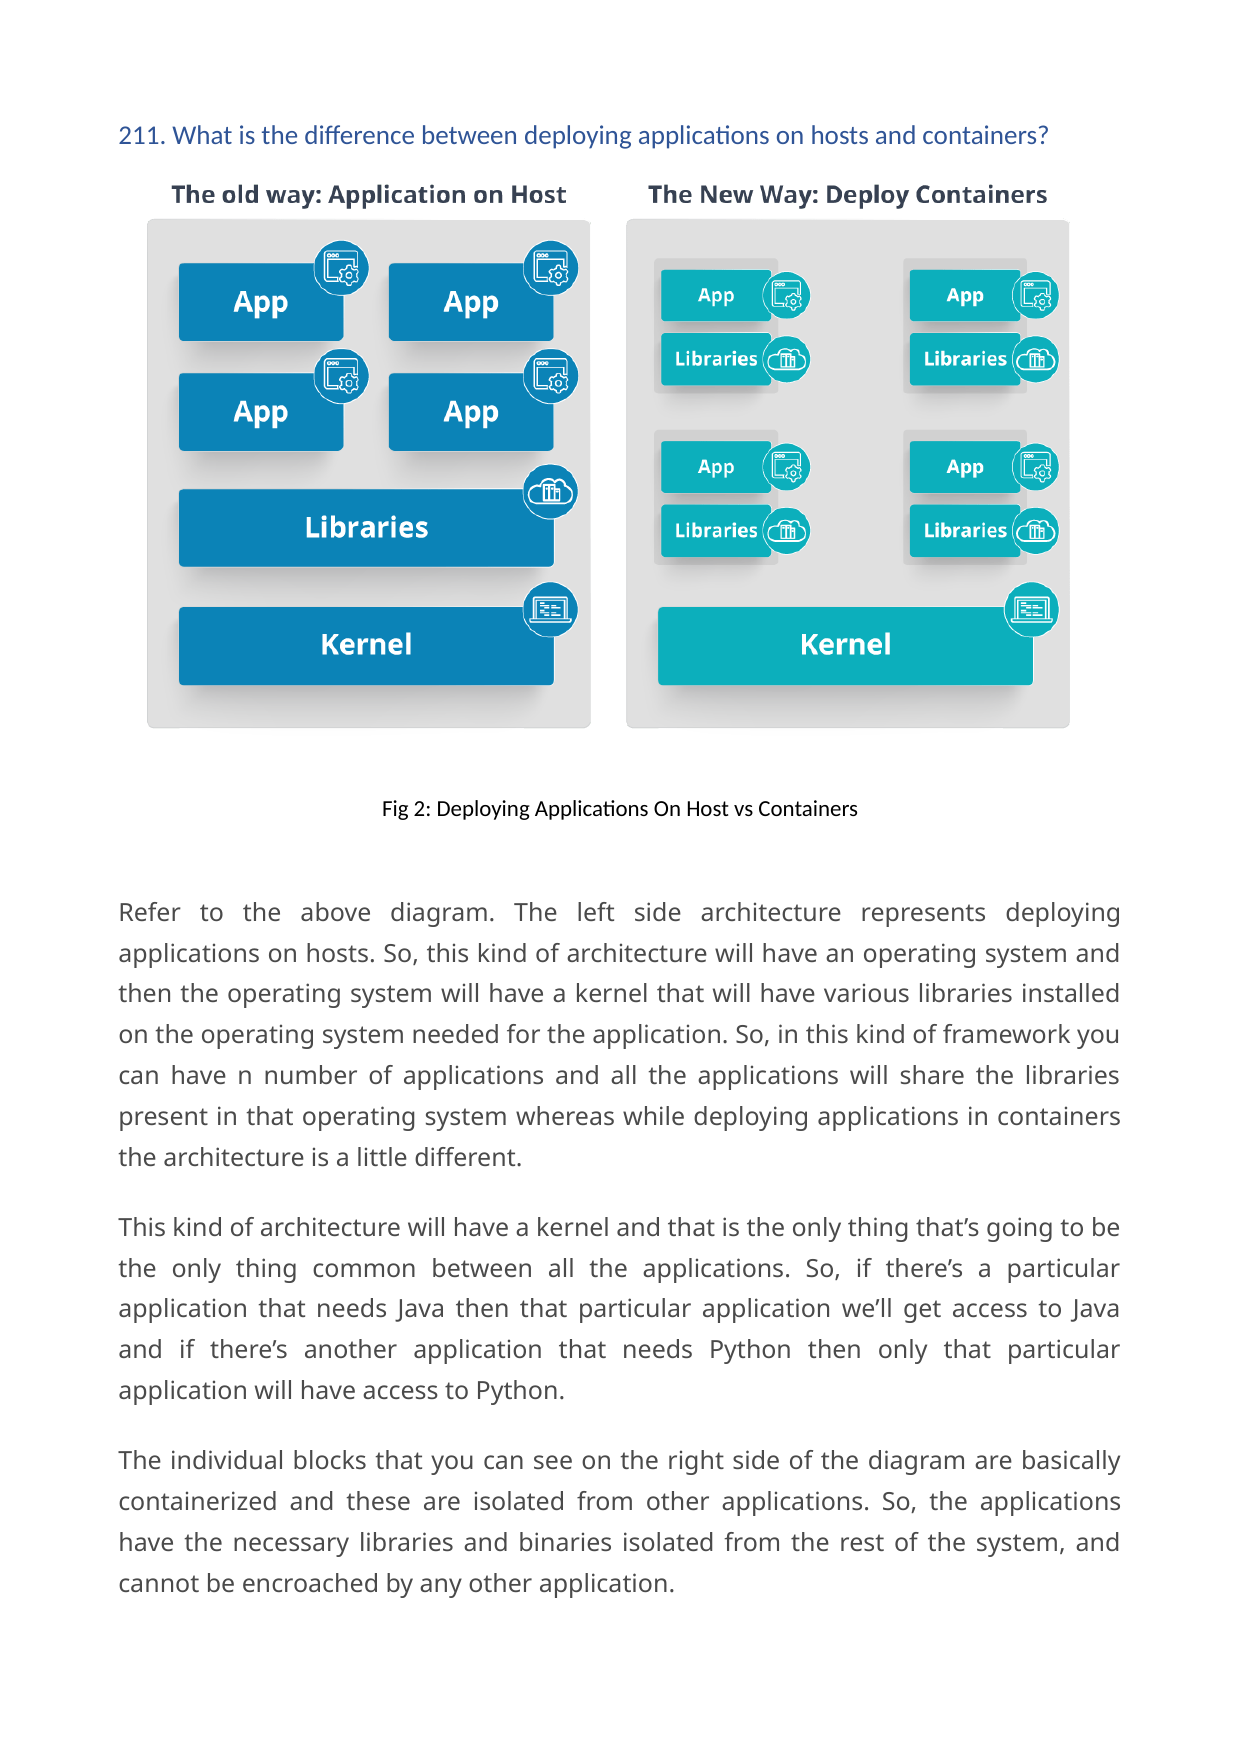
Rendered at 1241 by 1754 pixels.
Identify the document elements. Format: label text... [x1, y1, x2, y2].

subtitle 211. What is the difference between deploying applications on hosts and containers? [118, 118, 1122, 151]
text Fig 2: Deploying Applications On Host vs Containers [118, 794, 1122, 822]
text This kind of architecture will have a kernel and that is the only thing that’s going to be the only thing common between all the applications. So, if there’s a particular application that needs Java then that particular application we’ll get access to Java and if there’s another application that needs Python then only that particular application will have access to Python. [118, 1209, 1122, 1407]
picture [118, 160, 1094, 759]
text Refer to the above diagram. The left side architecture represents deploying applications on hosts. So, this kind of architecture will have an operating system and then the operating system will have a kernel that will have various libraries installed on the operating system needed for the application. So, in this kind of framework you can have n number of applications and all the applications will share the libraries present in that operating system whereas while deploying applications in containers the architecture is a little different. [118, 894, 1122, 1173]
text The individual blocks that you can see on the right side of the diagram are basically containerized and these are isolated from other applications. So, the applications have the necessary libraries and binaries isolated from the rest of the system, and cannot be encroached by any other application. [118, 1443, 1122, 1599]
